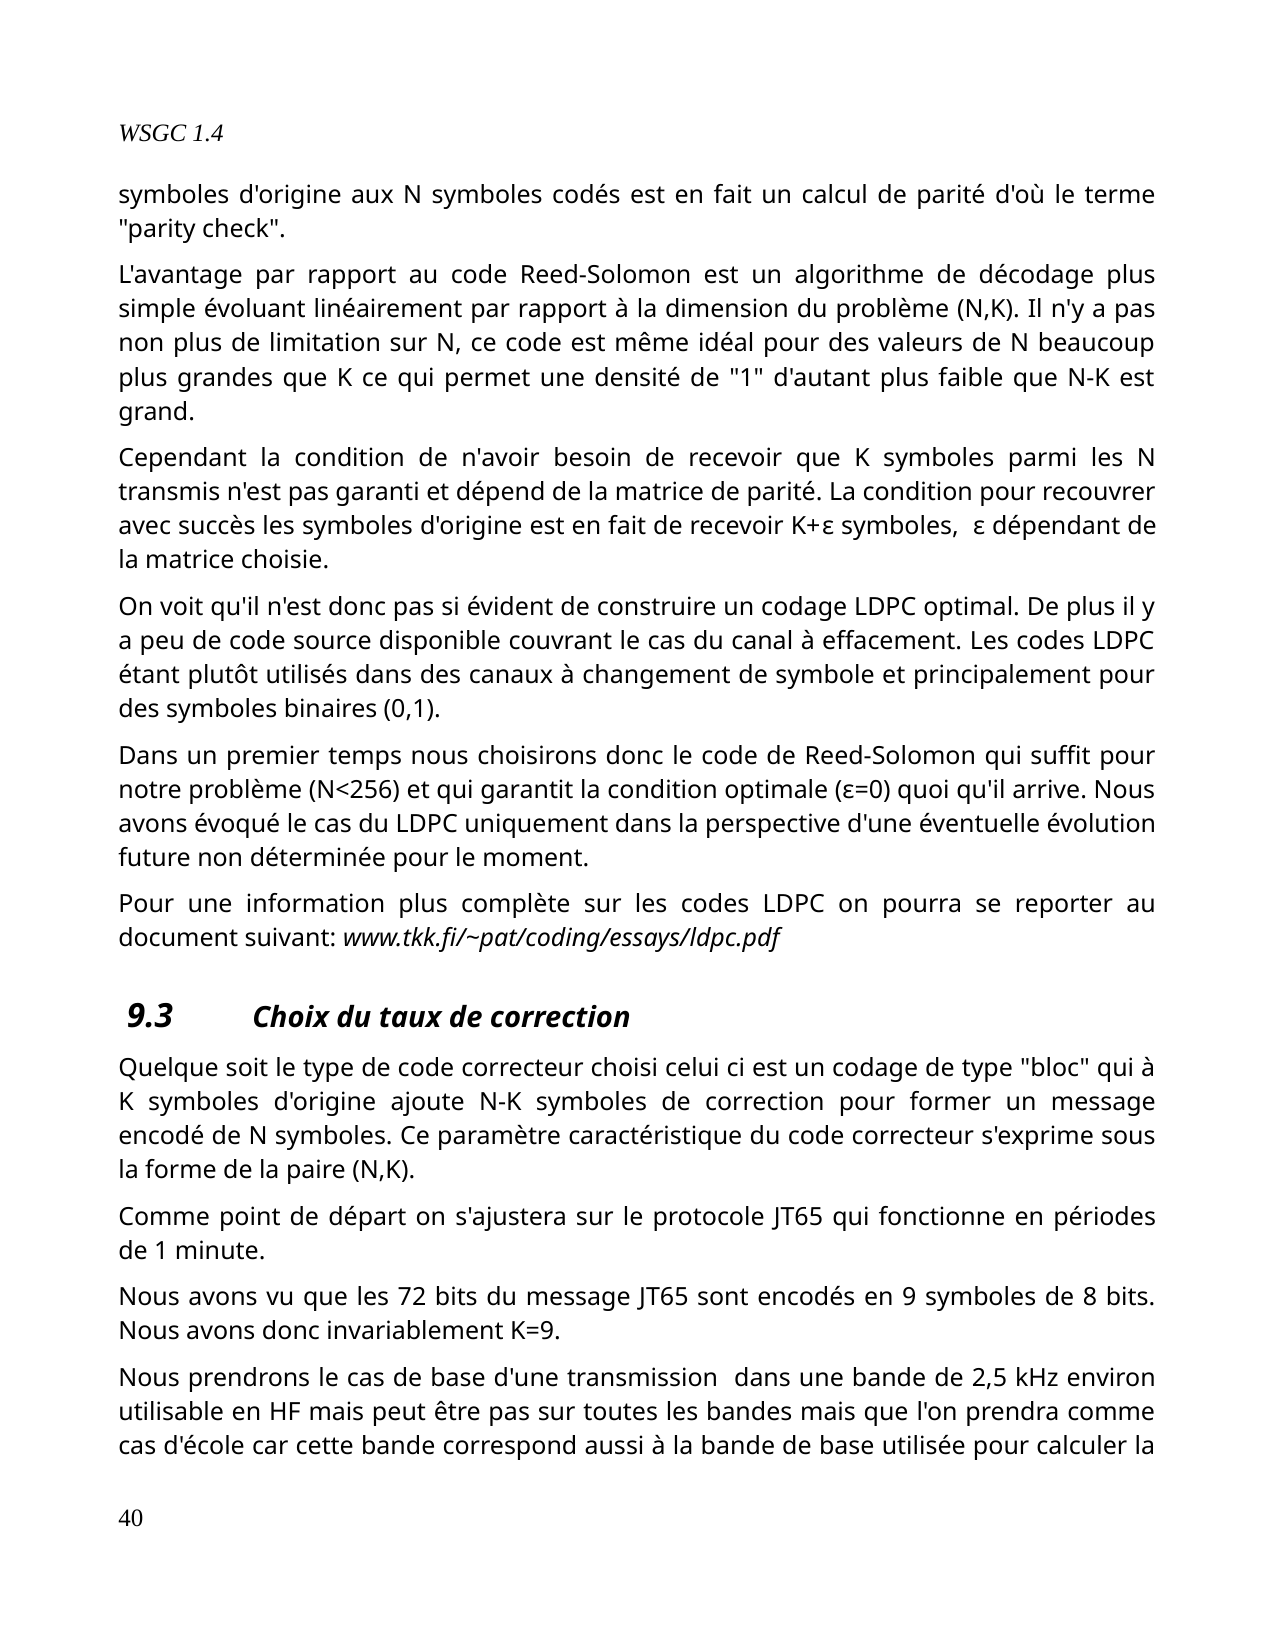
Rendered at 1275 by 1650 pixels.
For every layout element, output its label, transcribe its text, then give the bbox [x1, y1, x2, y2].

text Dans un premier temps nous choisirons donc le code de Reed-Solomon qui suffit pour notre problème (N<256) et qui garantit la condition optimale (ε=0) quoi qu'il arrive. Nous avons évoqué le cas du LDPC uniquement dans la perspective d'une éventuelle évolution future non déterminée pour le moment. [118, 737, 1157, 873]
text On voit qu'il n'est donc pas si évident de construire un codage LDPC optimal. De plus il y a peu de code source disponible couvrant le cas du canal à effacement. Les codes LDPC étant plutôt utilisés dans des canaux à changement de symbole et principalement pour des symboles binaires (0,1). [118, 588, 1157, 725]
text Cependant la condition de n'avoir besoin de recevoir que K symboles parmi les N transmis n'est pas garanti et dépend de la matrice de parité. La condition pour recouvrer avec succès les symboles d'origine est en fait de recevoir K+ε symboles, ε dépendant de la matrice choisie. [118, 440, 1157, 576]
text Nous prendrons le cas de base d'une transmission dans une bande de 2,5 kHz environ utilisable en HF mais peut être pas sur toutes les bandes mais que l'on prendra comme cas d'école car cette bande correspond aussi à la bande de base utilisée pour calculer la [118, 1359, 1157, 1462]
text Comme point de départ on s'ajustera sur le protocole JT65 qui fonctionne en périodes de 1 minute. [118, 1198, 1157, 1266]
subtitle Choix du taux de correction [118, 992, 1157, 1037]
text Nous avons vu que les 72 bits du message JT65 sont encodés en 9 symboles de 8 bits. Nous avons donc invariablement K=9. [118, 1279, 1157, 1347]
text Pour une information plus complète sur les codes LDPC on pourra se reporter au document suivant: www.tkk.fi/~pat/coding/essays/ldpc.pdf [118, 886, 1157, 954]
text symboles d'origine aux N symboles codés est en fait un calcul de parité d'où le terme "parity check". [118, 176, 1157, 244]
text L'avantage par rapport au code Reed-Solomon est un algorithme de décodage plus simple évoluant linéairement par rapport à la dimension du problème (N,K). Il n'y a pas non plus de limitation sur N, ce code est même idéal pour des valeurs de N beaucoup plus grandes que K ce qui permet une densité de "1" d'autant plus faible que N-K est grand. [118, 257, 1157, 427]
text Quelque soit le type de code correcteur choisi celui ci est un codage de type "bloc" qui à K symboles d'origine ajoute N-K symboles de correction pour former un message encodé de N symboles. Ce paramètre caractéristique du code correcteur s'exprime sous la forme de la paire (N,K). [118, 1049, 1157, 1186]
